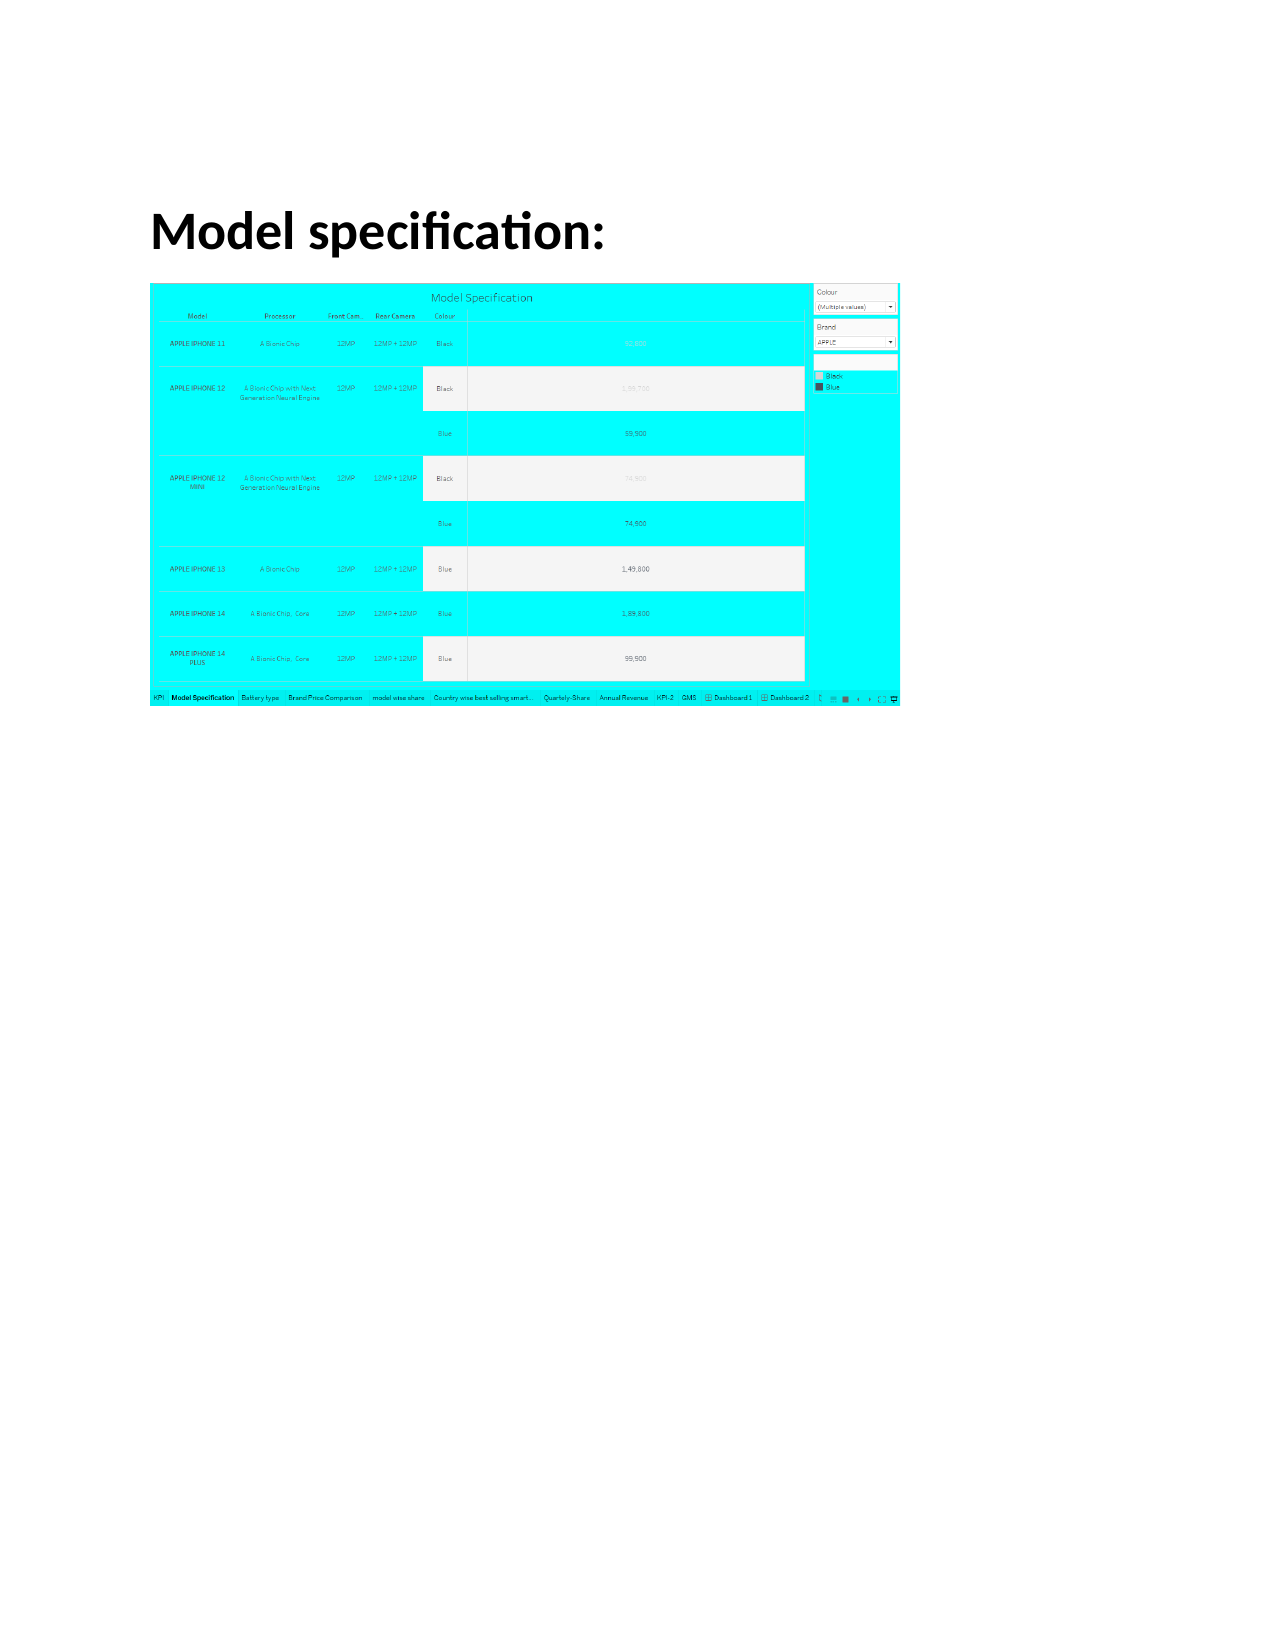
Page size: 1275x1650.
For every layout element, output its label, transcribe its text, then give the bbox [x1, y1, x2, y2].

text Model specification: [150, 197, 1125, 263]
